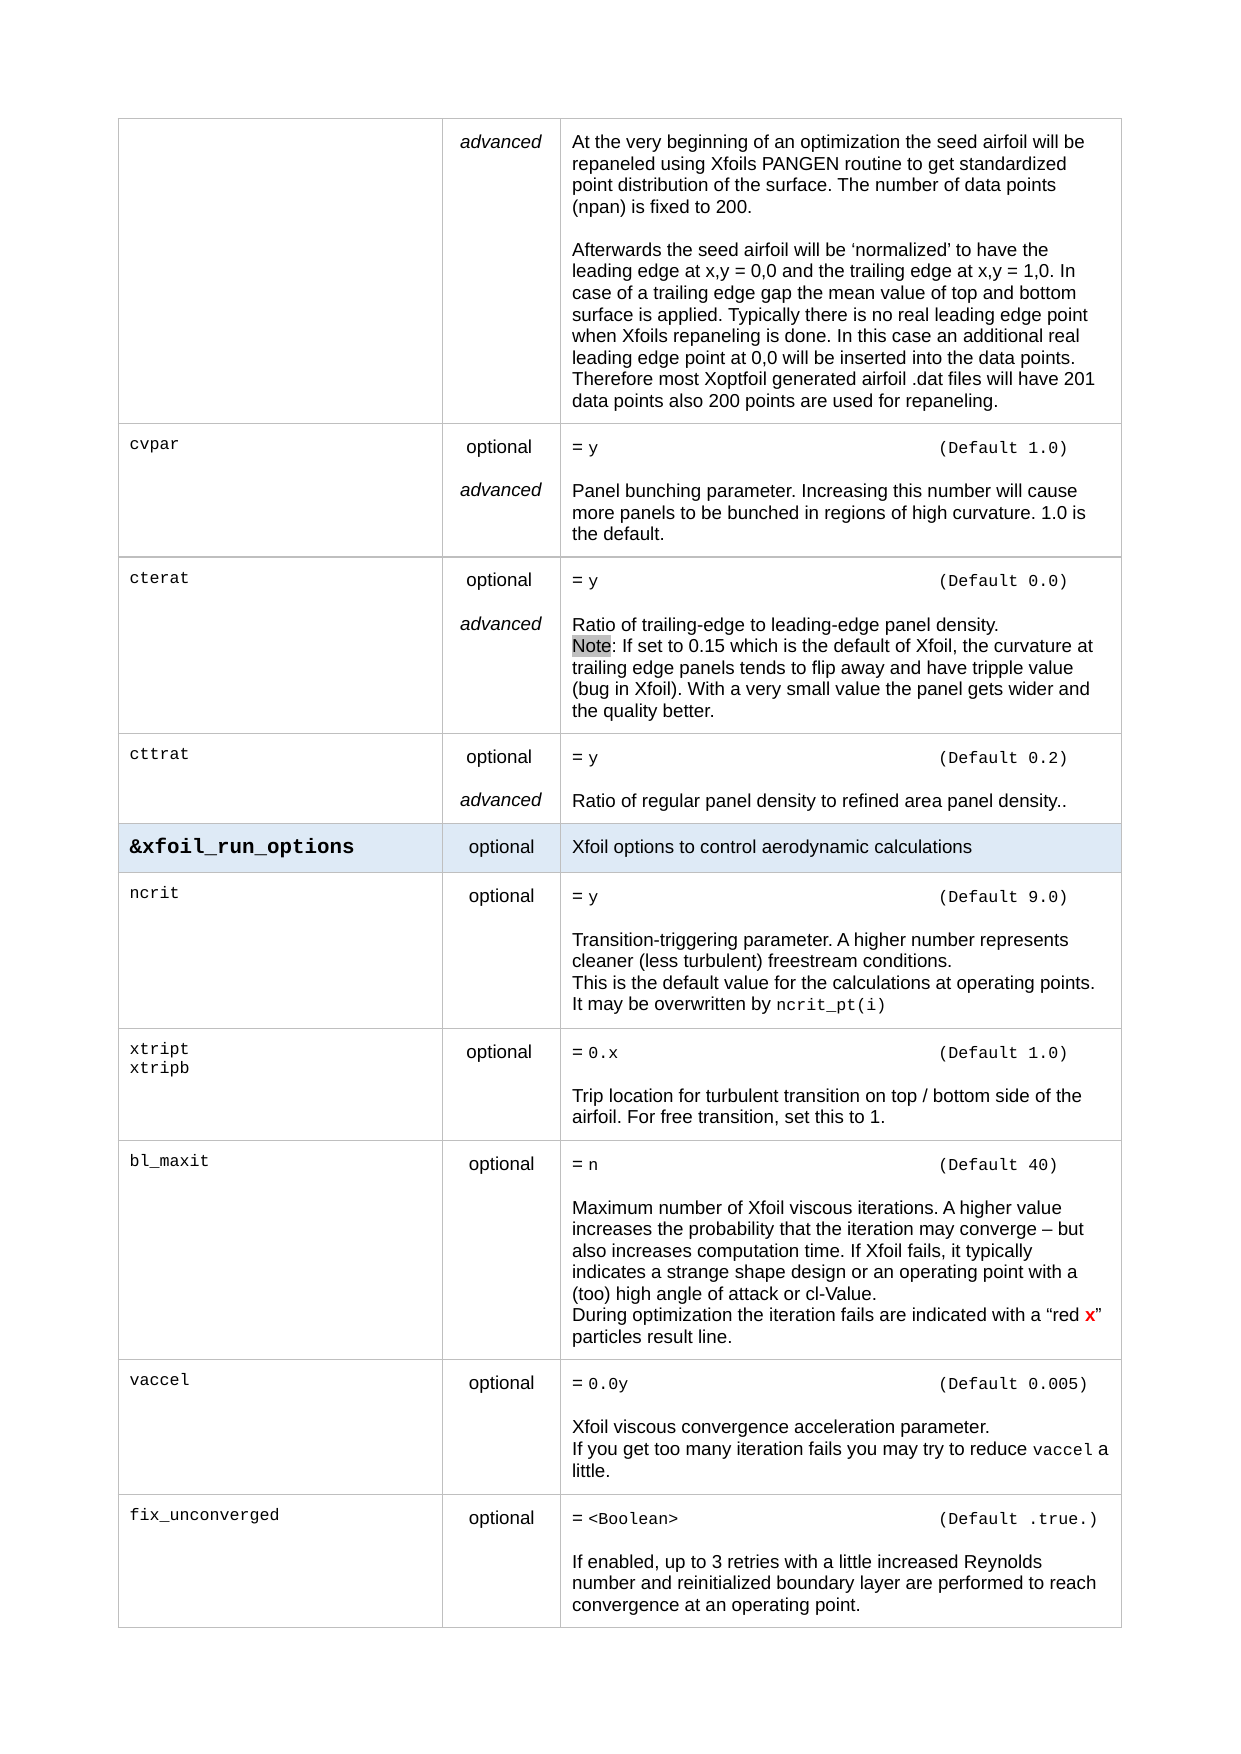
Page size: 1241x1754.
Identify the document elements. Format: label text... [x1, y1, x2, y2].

table_cell = 0.0y (Default 0.005) Xfoil viscous convergence acceleration parameter. If you get too many iteration fails you may try to reduce vaccel a little. [561, 1360, 1121, 1494]
table_cell = n (Default 40) Maximum number of Xfoil viscous iterations. A higher value increases the probability that the iteration may converge – but also increases computation time. If Xfoil fails, it typically indicates a strange shape design or an operating point with a (too) high angle of attack or cl-Value. During optimization the iteration fails are indicated with a “red x” particles result line. [561, 1141, 1121, 1359]
table_cell cvpar [119, 424, 442, 556]
table_cell cttrat [119, 734, 442, 823]
table_cell = <Boolean> (Default .true.) If enabled, up to 3 retries with a little increased Reynolds number and reinitialized boundary layer are performed to reach convergence at an operating point. [561, 1495, 1121, 1627]
table_cell vaccel [119, 1360, 442, 1494]
table_cell optional [443, 1360, 560, 1494]
table_cell optional [443, 873, 560, 1028]
table_cell bl_maxit [119, 1141, 442, 1359]
table_cell = y (Default 0.2) Ratio of regular panel density to refined area panel density.. [561, 734, 1121, 823]
table_cell optional [443, 824, 560, 872]
table_cell optional advanced [443, 558, 560, 733]
table_cell ncrit [119, 873, 442, 1028]
table_cell cterat [119, 558, 442, 733]
table_cell Xfoil options to control aerodynamic calculations [561, 824, 1121, 872]
table_cell optional [443, 1141, 560, 1359]
table_cell optional [443, 1029, 560, 1139]
table_cell optional [443, 1495, 560, 1627]
table_cell advanced [443, 119, 560, 423]
table_cell xtript xtripb [119, 1029, 442, 1139]
table_cell = 0.x (Default 1.0) Trip location for turbulent transition on top / bottom side of the airfoil. For free transition, set this to 1. [561, 1029, 1121, 1139]
table_cell optional advanced [443, 424, 560, 556]
table_cell fix_unconverged [119, 1495, 442, 1627]
table_cell optional advanced [443, 734, 560, 823]
table_cell At the very beginning of an optimization the seed airfoil will be repaneled using Xfoils PANGEN routine to get standardized point distribution of the surface. The number of data points (npan) is fixed to 200. Afterwards the seed airfoil will be ‘normalized’ to have the leading edge at x,y = 0,0 and the trailing edge at x,y = 1,0. In case of a trailing edge gap the mean value of top and bottom surface is applied. Typically there is no real leading edge point when Xfoils repaneling is done. In this case an additional real leading edge point at 0,0 will be inserted into the data points. Therefore most Xoptfoil generated airfoil .dat files will have 201 data points also 200 points are used for repaneling. [561, 119, 1121, 423]
table_cell = y (Default 1.0) Panel bunching parameter. Increasing this number will cause more panels to be bunched in regions of high curvature. 1.0 is the default. [561, 424, 1121, 556]
table_cell = y (Default 0.0) Ratio of trailing-edge to leading-edge panel density. Note: If set to 0.15 which is the default of Xfoil, the curvature at trailing edge panels tends to flip away and have tripple value (bug in Xfoil). With a very small value the panel gets wider and the quality better. [561, 558, 1121, 733]
table_cell [119, 119, 442, 423]
table_cell = y (Default 9.0) Transition-triggering parameter. A higher number represents cleaner (less turbulent) freestream conditions. This is the default value for the calculations at operating points. It may be overwritten by ncrit_pt(i) [561, 873, 1121, 1028]
table_cell &xfoil_run_options [119, 824, 442, 872]
